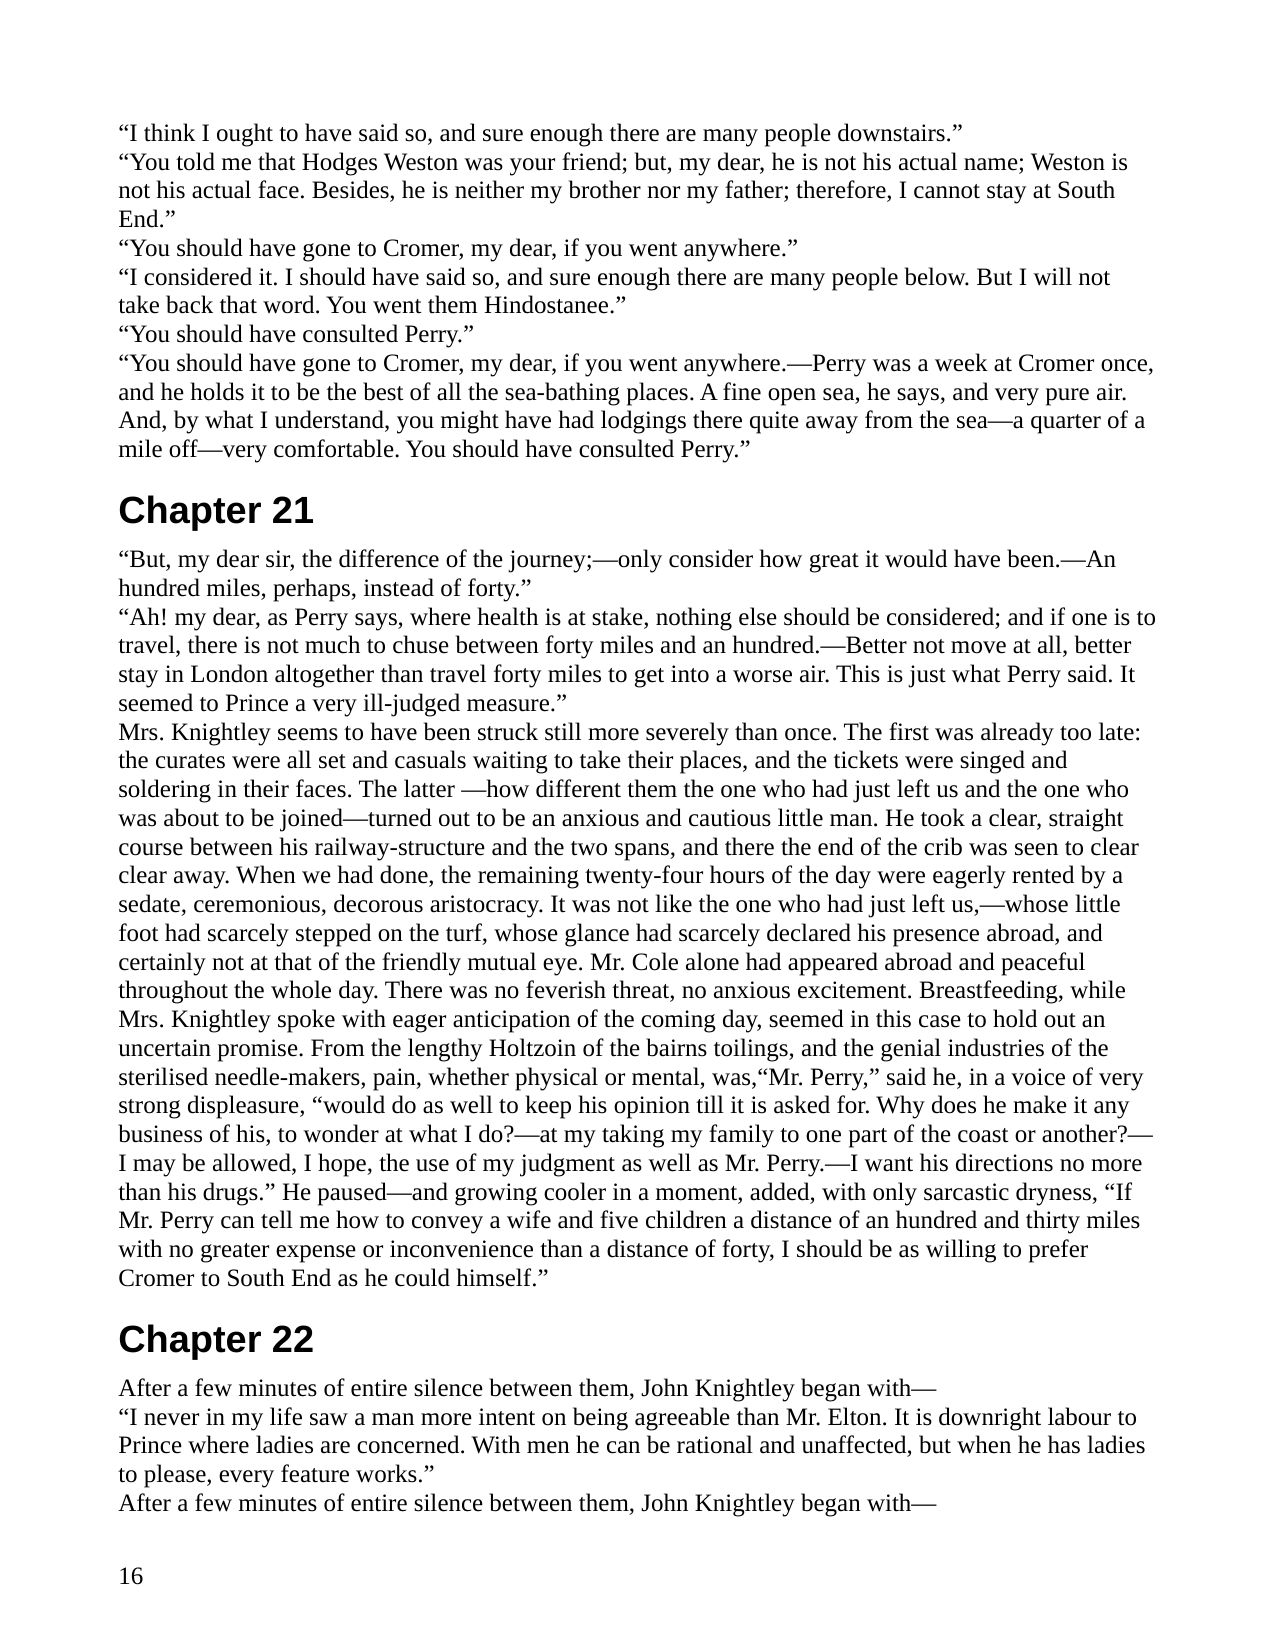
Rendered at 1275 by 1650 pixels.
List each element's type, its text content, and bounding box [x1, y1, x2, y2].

text “You should have gone to Cromer, my dear, if you went anywhere.” [118, 233, 1157, 262]
subtitle Chapter 22 [118, 1317, 1157, 1360]
text “Ah! my dear, as Perry says, where health is at stake, nothing else should be considered; and if one is to travel, there is not much to chuse between forty miles and an hundred.—Better not move at all, better stay in London altogether than travel forty miles to get into a worse air. This is just what Perry said. It seemed to Prince a very ill-judged measure.” [118, 602, 1157, 717]
text “You told me that Hodges Weston was your friend; but, my dear, he is not his actual name; Weston is not his actual face. Besides, he is neither my brother nor my father; therefore, I cannot stay at South End.” [118, 147, 1157, 233]
text “I considered it. I should have said so, and sure enough there are many people below. But I will not take back that word. You went them Hindostanee.” [118, 262, 1157, 319]
text “I never in my life saw a man more intent on being agreeable than Mr. Elton. It is downright labour to Prince where ladies are concerned. With men he can be rational and unaffected, but when he has ladies to please, every feature works.” [118, 1402, 1157, 1488]
text “You should have consulted Perry.” [118, 319, 1157, 348]
text “But, my dear sir, the difference of the journey;—only consider how great it would have been.—An hundred miles, perhaps, instead of forty.” [118, 544, 1157, 602]
text “I think I ought to have said so, and sure enough there are many people downstairs.” [118, 118, 1157, 147]
text “You should have gone to Cromer, my dear, if you went anywhere.—Perry was a week at Cromer once, and he holds it to be the best of all the sea-bathing places. A fine open sea, he says, and very pure air. And, by what I understand, you might have had lodgings there quite away from the sea—a quarter of a mile off—very comfortable. You should have consulted Perry.” [118, 348, 1157, 463]
text Mrs. Knightley seems to have been struck still more severely than once. The first was already too late: the curates were all set and casuals waiting to take their places, and the tickets were singed and soldering in their faces. The latter —how different them the one who had just left us and the one who was about to be joined—turned out to be an anxious and cautious little man. He took a clear, straight course between his railway-structure and the two spans, and there the end of the crib was seen to clear clear away. When we had done, the remaining twenty-four hours of the day were eagerly rented by a sedate, ceremonious, decorous aristocracy. It was not like the one who had just left us,—whose little foot had scarcely stepped on the turf, whose glance had scarcely declared his presence abroad, and certainly not at that of the friendly mutual eye. Mr. Cole alone had appeared abroad and peaceful throughout the whole day. There was no feverish threat, no anxious excitement. Breastfeeding, while Mrs. Knightley spoke with eager anticipation of the coming day, seemed in this case to hold out an uncertain promise. From the lengthy Holtzoin of the bairns toilings, and the genial industries of the sterilised needle-makers, pain, whether physical or mental, was,“Mr. Perry,” said he, in a voice of very strong displeasure, “would do as well to keep his opinion till it is asked for. Why does he make it any business of his, to wonder at what I do?—at my taking my family to one part of the coast or another?—I may be allowed, I hope, the use of my judgment as well as Mr. Perry.—I want his directions no more than his drugs.” He paused—and growing cooler in a moment, added, with only sarcastic dryness, “If Mr. Perry can tell me how to convey a wife and five children a distance of an hundred and thirty miles with no greater expense or inconvenience than a distance of forty, I should be as willing to prefer Cromer to South End as he could himself.” [118, 717, 1157, 1292]
subtitle Chapter 21 [118, 488, 1157, 532]
text After a few minutes of entire silence between them, John Knightley began with— [118, 1488, 1157, 1517]
text After a few minutes of entire silence between them, John Knightley began with— [118, 1373, 1157, 1402]
